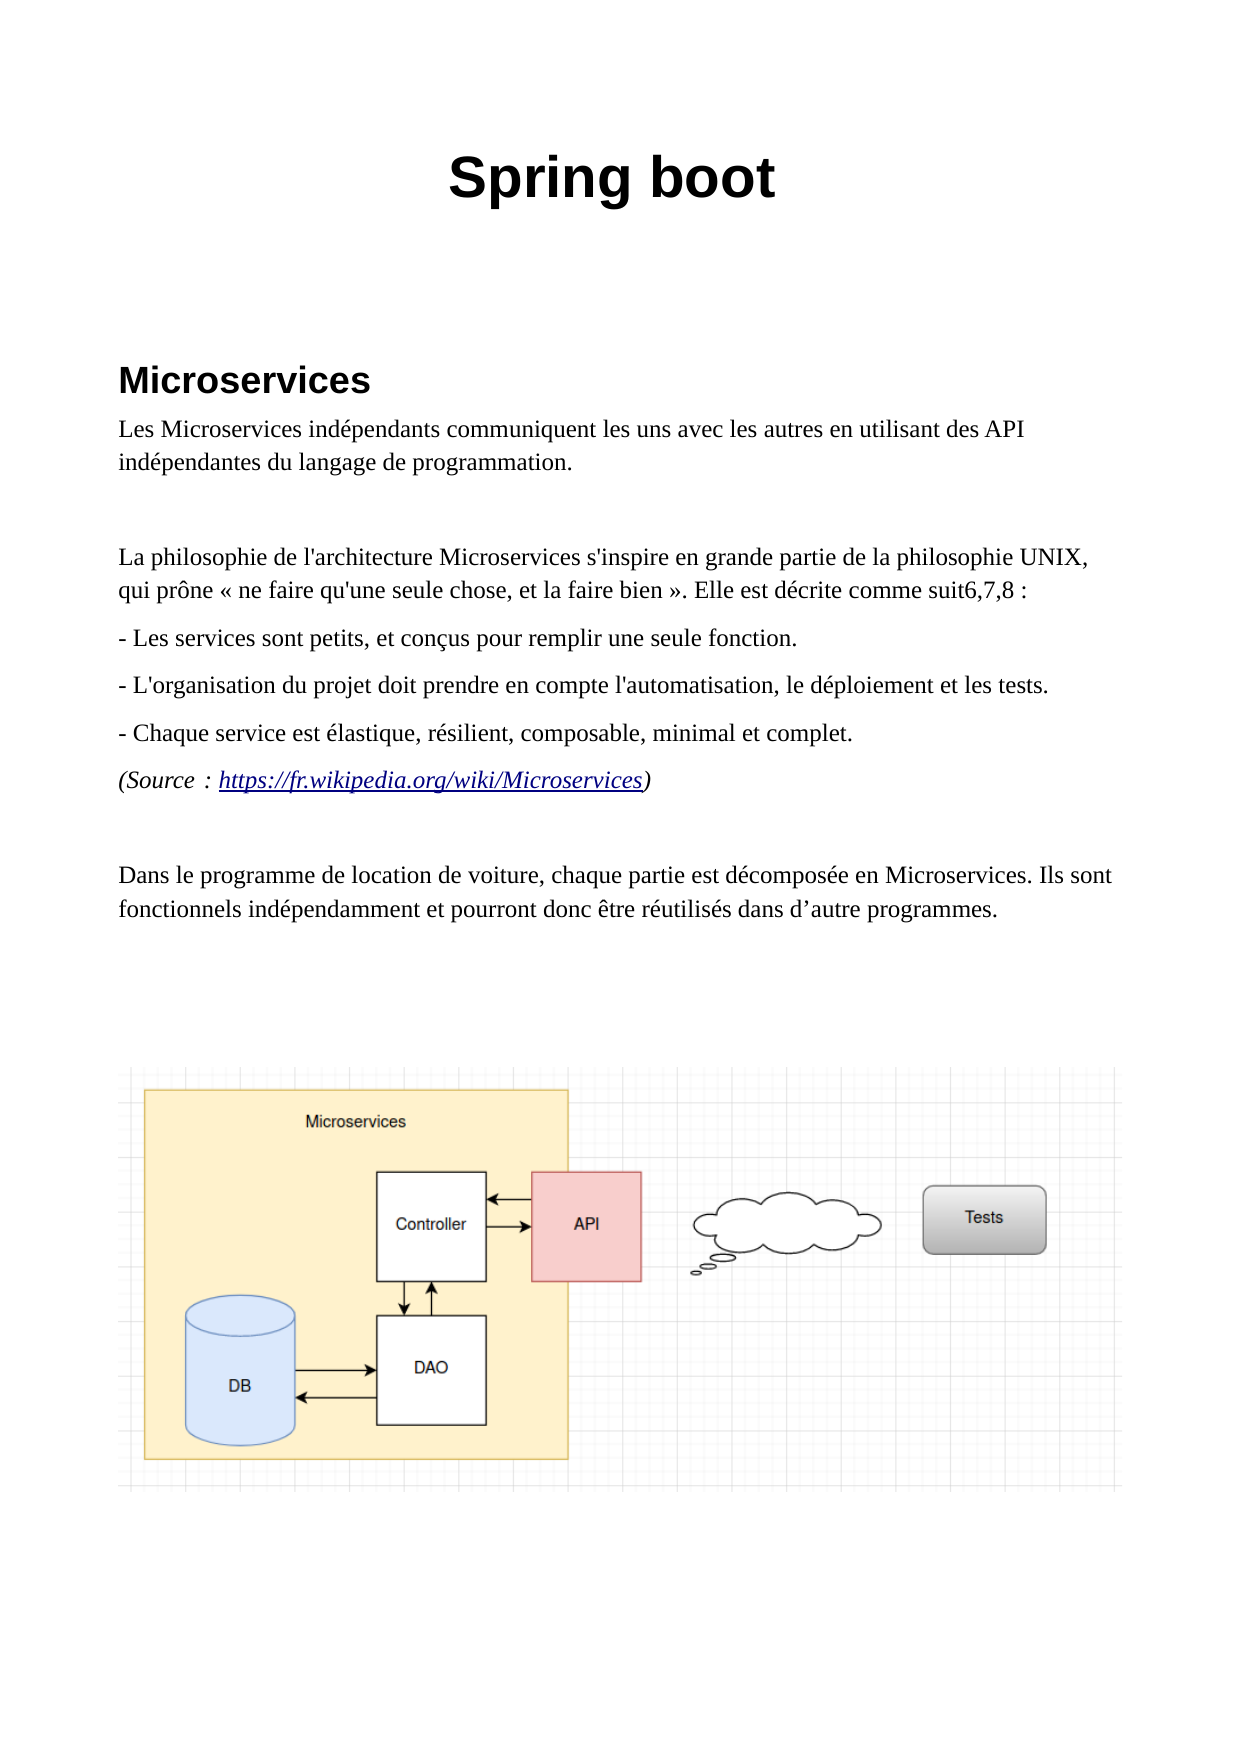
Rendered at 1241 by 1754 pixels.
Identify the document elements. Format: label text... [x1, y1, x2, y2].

list - Les services sont petits, et conçus pour remplir une seule fonction. [118, 623, 1122, 651]
text Les Microservices indépendants communiquent les uns avec les autres en utilisant des API indépendantes du langage de programmation. [118, 414, 1122, 476]
title Spring boot [118, 143, 1122, 210]
text Dans le programme de location de voiture, chaque partie est décomposée en Microservices. Ils sont fonctionnels indépendamment et pourront donc être réutilisés dans d’autre programmes. [118, 861, 1122, 922]
text (Source : https://fr.wikipedia.org/wiki/Microservices) [118, 765, 1122, 794]
list - L'organisation du projet doit prendre en compte l'automatisation, le déploiement et les tests. [118, 670, 1122, 699]
list - Chaque service est élastique, résilient, composable, minimal et complet. [118, 718, 1122, 747]
text La philosophie de l'architecture Microservices s'inspire en grande partie de la philosophie UNIX, qui prône « ne faire qu'une seule chose, et la faire bien ». Elle est décrite comme suit6,7,8 : [118, 542, 1122, 604]
picture [118, 1067, 1123, 1492]
subtitle Microservices [118, 358, 1122, 401]
